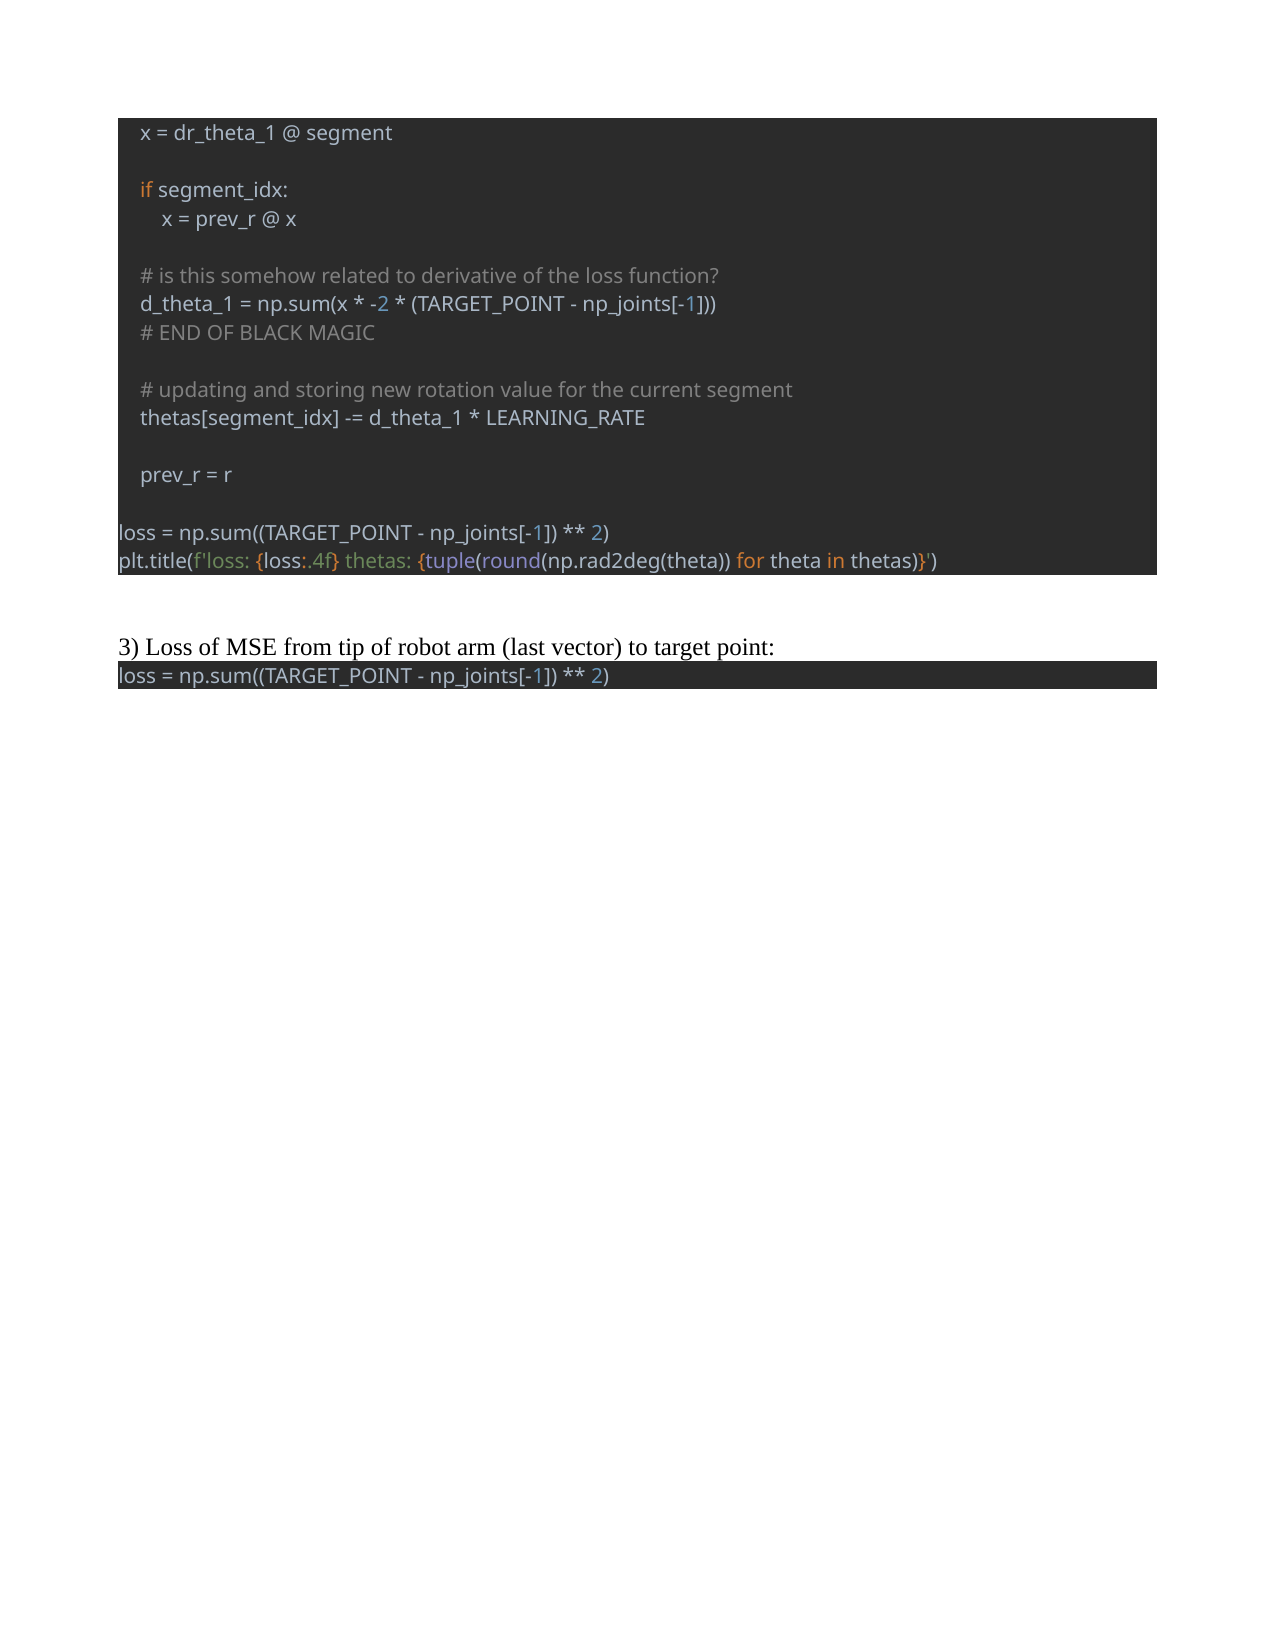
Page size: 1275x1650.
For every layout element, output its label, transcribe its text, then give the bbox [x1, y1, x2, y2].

text loss = np.sum((TARGET_POINT - np_joints[-1]) ** 2) [118, 661, 1157, 689]
text x = dr_theta_1 @ segment if segment_idx: x = prev_r @ x # is this somehow related to derivative of the loss function? d_theta_1 = np.sum(x * -2 * (TARGET_POINT - np_joints[-1])) # END OF BLACK MAGIC # updating and storing new rotation value for the current segment thetas[segment_idx] -= d_theta_1 * LEARNING_RATE prev_r = r [118, 118, 1157, 489]
text 3) Loss of MSE from tip of robot arm (last vector) to target point: [118, 632, 1157, 661]
text loss = np.sum((TARGET_POINT - np_joints[-1]) ** 2) plt.title(f'loss: {loss:.4f} thetas: {tuple(round(np.rad2deg(theta)) for theta in thetas)}') [118, 489, 1157, 575]
